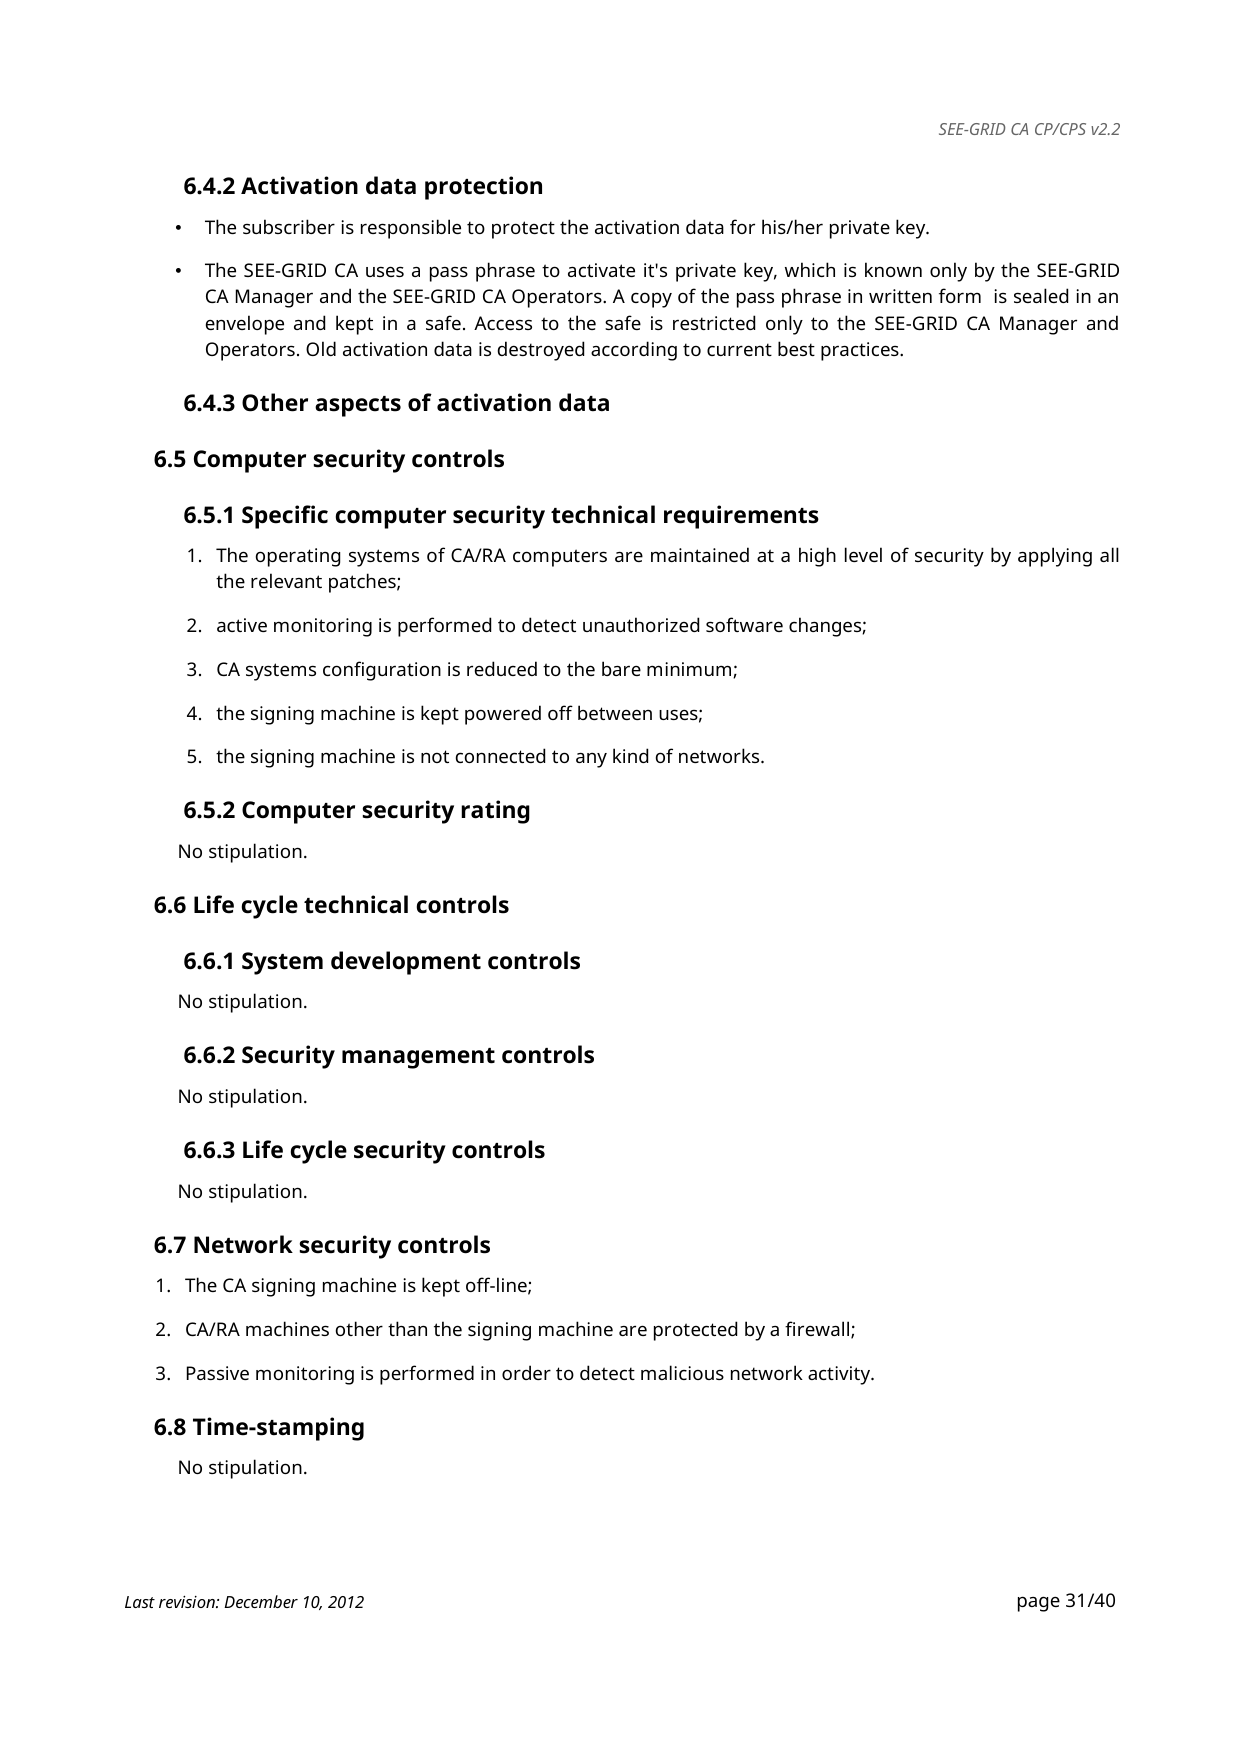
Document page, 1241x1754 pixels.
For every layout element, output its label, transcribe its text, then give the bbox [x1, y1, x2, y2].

list the signing machine is not connected to any kind of networks. [186, 743, 1122, 769]
subtitle Life cycle technical controls [148, 889, 1122, 920]
subtitle Activation data protection [177, 170, 1122, 201]
subtitle Specific computer security technical requirements [177, 499, 1122, 530]
list CA systems configuration is reduced to the bare minimum; [186, 656, 1122, 682]
list the signing machine is kept powered off between uses; [186, 699, 1122, 726]
subtitle Life cycle security controls [177, 1134, 1122, 1165]
subtitle Time-stamping [148, 1411, 1122, 1442]
subtitle Computer security rating [177, 794, 1122, 825]
list The operating systems of CA/RA computers are maintained at a high level of security by applying all the relevant patches; [186, 542, 1122, 594]
list active monitoring is performed to detect unauthorized software changes; [186, 612, 1122, 638]
subtitle Other aspects of activation data [177, 387, 1122, 418]
subtitle System development controls [177, 945, 1122, 976]
text No stipulation. [118, 1083, 1122, 1109]
subtitle Network security controls [148, 1229, 1122, 1260]
text No stipulation. [118, 1454, 1122, 1480]
text No stipulation. [118, 988, 1122, 1014]
subtitle Computer security controls [148, 443, 1122, 474]
list CA/RA machines other than the signing machine are protected by a firewall; [155, 1316, 1122, 1342]
list The SEE-GRID CA uses a pass phrase to activate it's private key, which is known only by the SEE-GRID CA Manager and the SEE-GRID CA Operators. A copy of the pass phrase in written form is sealed in an envelope and kept in a safe. Access to the safe is restricted only to the SEE-GRID CA Manager and Operators. Old activation data is destroyed according to current best practices. [175, 257, 1122, 362]
list Passive monitoring is performed in order to detect malicious network activity. [155, 1360, 1122, 1386]
text No stipulation. [118, 1178, 1122, 1204]
text No stipulation. [118, 838, 1122, 864]
list The subscriber is responsible to protect the activation data for his/her private key. [175, 214, 1122, 240]
list The CA signing machine is kept off-line; [155, 1272, 1122, 1298]
subtitle Security management controls [177, 1039, 1122, 1071]
